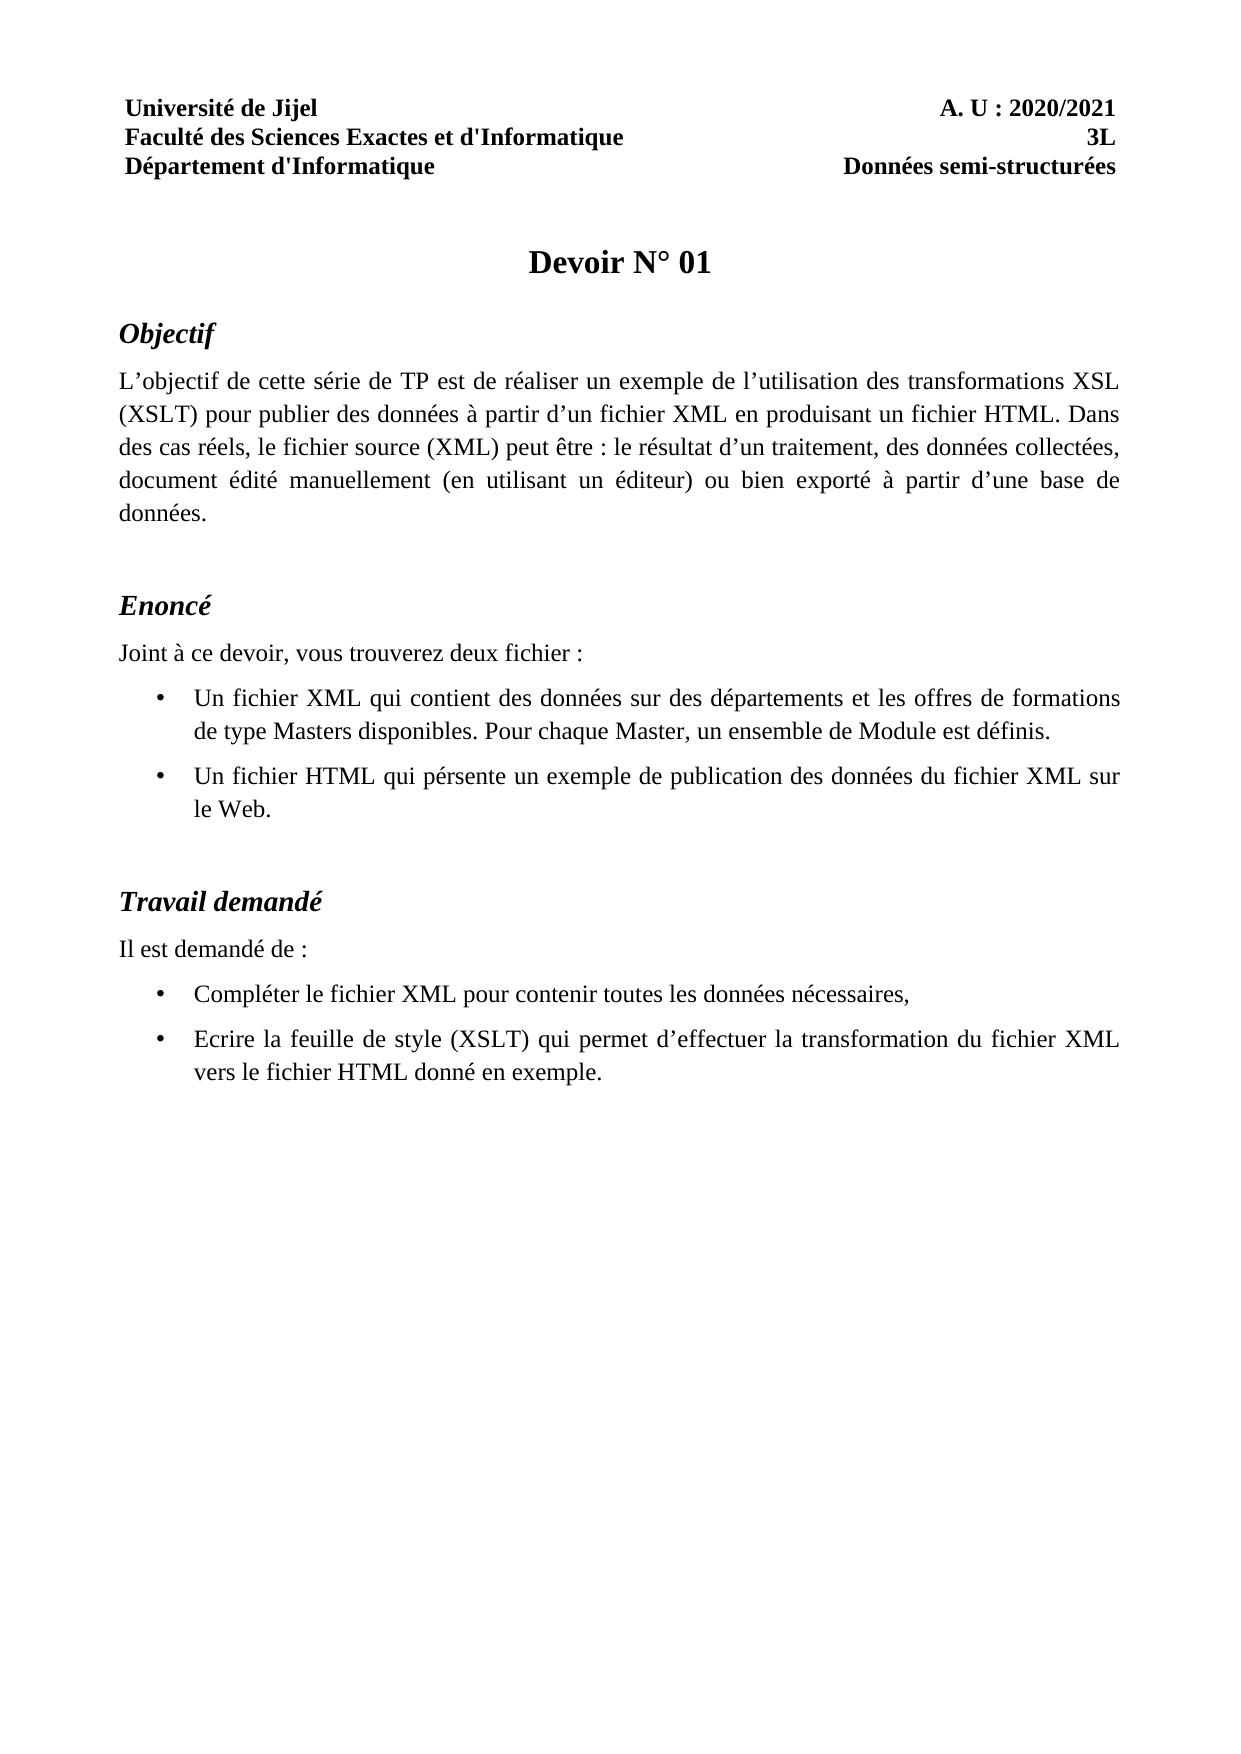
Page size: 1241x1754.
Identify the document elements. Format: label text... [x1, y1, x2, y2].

text Il est demandé de : [119, 934, 1121, 963]
text L’objectif de cette série de TP est de réaliser un exemple de l’utilisation des transformations XSL (XSLT) pour publier des données à partir d’un fichier XML en produisant un fichier HTML. Dans des cas réels, le fichier source (XML) peut être : le résultat d’un traitement, des données collectées, document édité manuellement (en utilisant un éditeur) ou bien exporté à partir d’une base de données. [119, 366, 1121, 527]
text Objectif [119, 316, 1121, 349]
list Ecrire la feuille de style (XSLT) qui permet d’effectuer la transformation du fichier XML vers le fichier HTML donné en exemple. [156, 1024, 1121, 1086]
table_header A. U : 2020/2021 3L Données semi-structurées [765, 88, 1121, 214]
text Joint à ce devoir, vous trouverez deux fichier : [119, 638, 1121, 667]
table_header Université de Jijel Faculté des Sciences Exactes et d'Informatique Département d'Informatique [119, 88, 765, 214]
text Enoncé [119, 588, 1121, 622]
list Un fichier XML qui contient des données sur des départements et les offres de formations de type Masters disponibles. Pour chaque Master, un ensemble de Module est définis. [156, 683, 1121, 745]
list Un fichier HTML qui pérsente un exemple de publication des données du fichier XML sur le Web. [156, 761, 1121, 823]
list Compléter le fichier XML pour contenir toutes les données nécessaires, [156, 979, 1121, 1008]
text Devoir N° 01 [119, 243, 1121, 281]
text Travail demandé [119, 884, 1121, 918]
